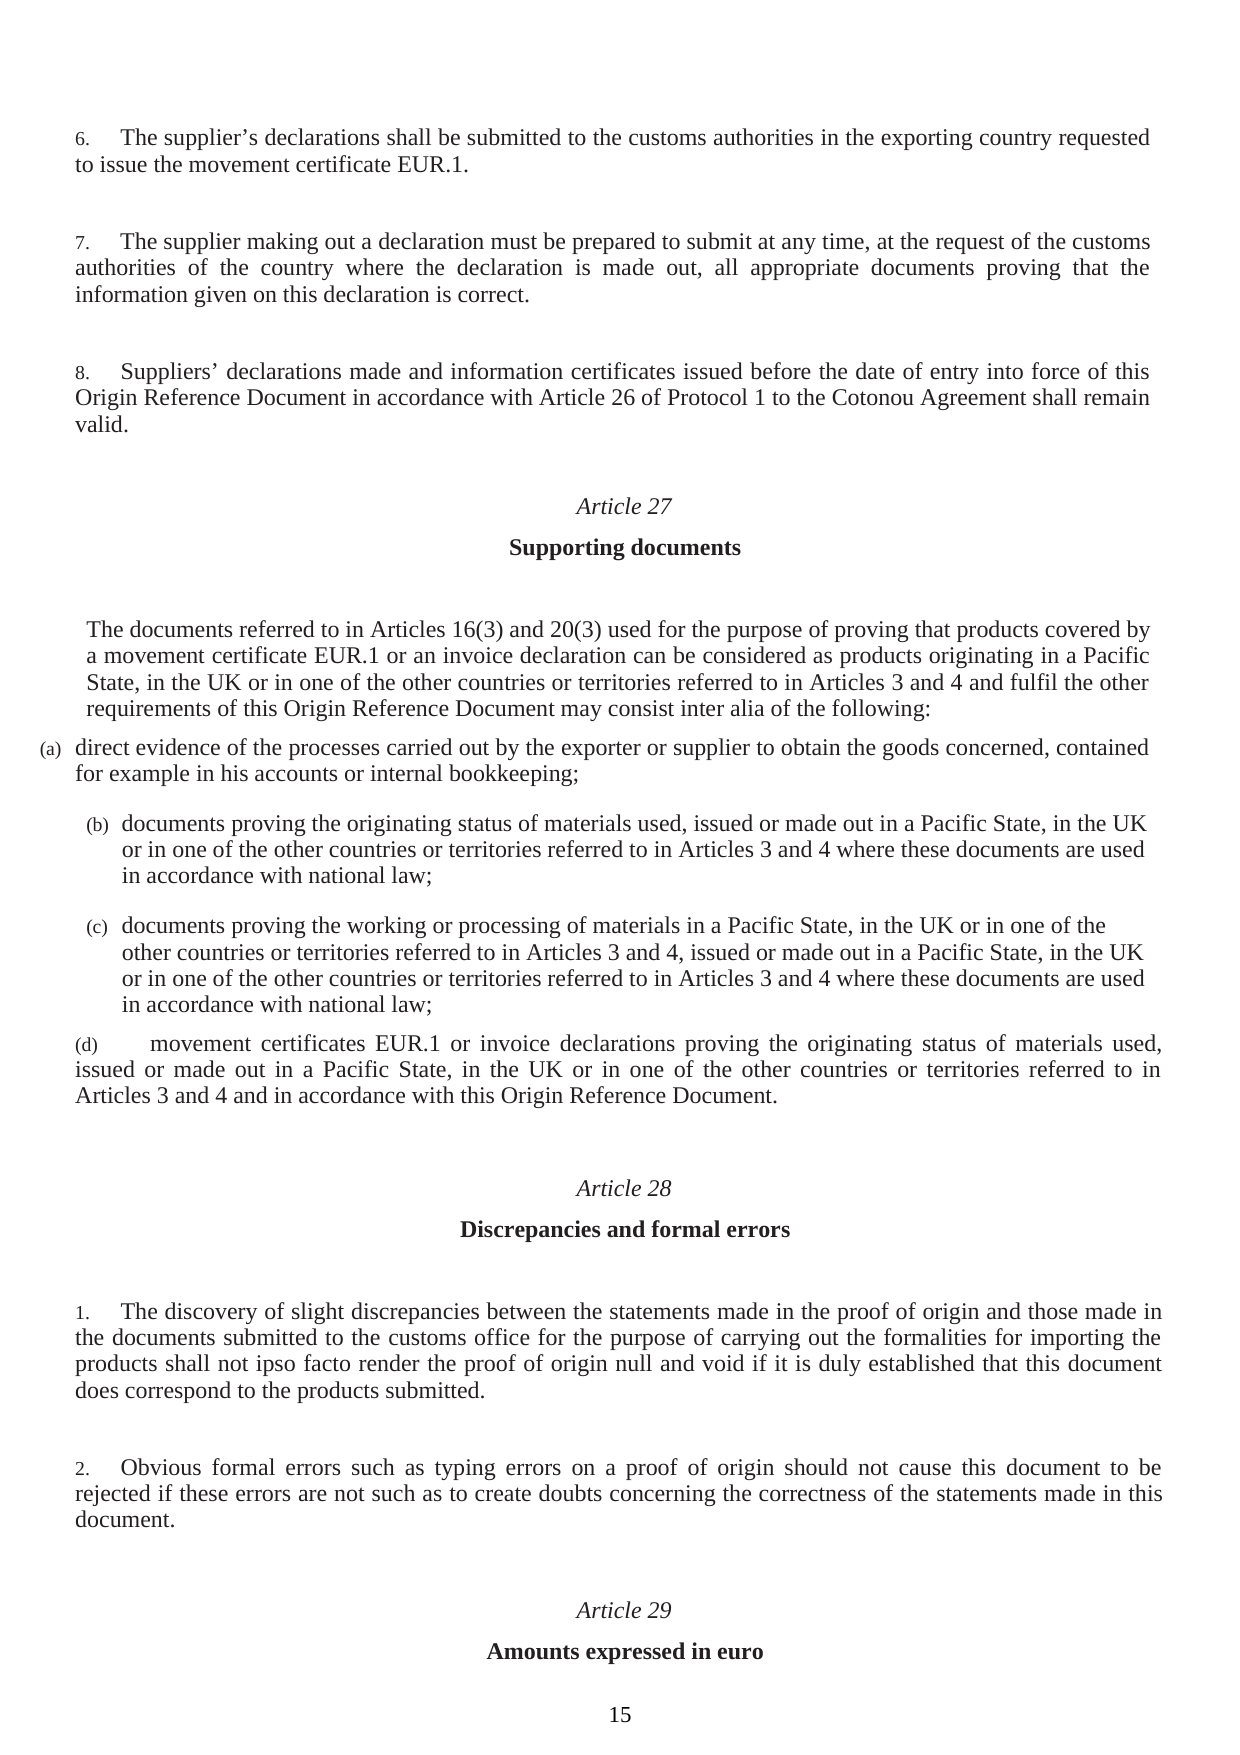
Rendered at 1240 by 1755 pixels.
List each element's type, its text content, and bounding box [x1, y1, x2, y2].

list The discovery of slight discrepancies between the statements made in the proof of origin and those made in the documents submitted to the customs office for the purpose of carrying out the formalities for importing the products shall not ipso facto render the proof of origin null and void if it is duly established that this document does correspond to the products submitted. [75, 1298, 1164, 1403]
list Suppliers’ declarations made and information certificates issued before the date of entry into force of this Origin Reference Document in accordance with Article 26 of Protocol 1 to the Cotonou Agreement shall remain valid. [75, 358, 1153, 437]
list The supplier making out a declaration must be prepared to submit at any time, at the request of the customs authorities of the country where the declaration is made out, all appropriate documents proving that the information given on this declaration is correct. [75, 229, 1152, 307]
text Supporting documents [104, 533, 1146, 561]
list movement certificates EUR.1 or invoice declarations proving the originating status of materials used, issued or made out in a Pacific State, in the UK or in one of the other countries or territories referred to in Articles 3 and 4 and in accordance with this Origin Reference Document. [75, 1030, 1164, 1109]
list The supplier’s declarations shall be submitted to the customs authorities in the exporting country requested to issue the movement certificate EUR.1. [75, 125, 1152, 177]
text Article 29 [104, 1596, 1146, 1624]
list direct evidence of the processes carried out by the exporter or supplier to obtain the goods concerned, contained for example in his accounts or internal bookkeeping; [39, 734, 1152, 786]
list documents proving the working or processing of materials in a Pacific State, in the UK or in one of the other countries or territories referred to in Articles 3 and 4, issued or made out in a Pacific State, in the UK or in one of the other countries or territories referred to in Articles 3 and 4 where these documents are used in accordance with national law; [86, 913, 1152, 1018]
text Discrepancies and formal errors [104, 1215, 1146, 1242]
text Article 27 [104, 492, 1146, 519]
text Amounts expressed in euro [104, 1637, 1146, 1665]
list documents proving the originating status of materials used, issued or made out in a Pacific State, in the UK or in one of the other countries or territories referred to in Articles 3 and 4 where these documents are used in accordance with national law; [86, 810, 1152, 889]
list Obvious formal errors such as typing errors on a proof of origin should not cause this document to be rejected if these errors are not such as to create doubts concerning the correctness of the statements made in this document. [75, 1454, 1164, 1533]
text The documents referred to in Articles 16(3) and 20(3) used for the purpose of proving that products covered by a movement certificate EUR.1 or an invoice declaration can be considered as products originating in a Pacific State, in the UK or in one of the other countries or territories referred to in Articles 3 and 4 and fulfil the other requirements of this Origin Reference Document may consist inter alia of the following: [86, 617, 1153, 721]
text Article 28 [104, 1173, 1146, 1201]
